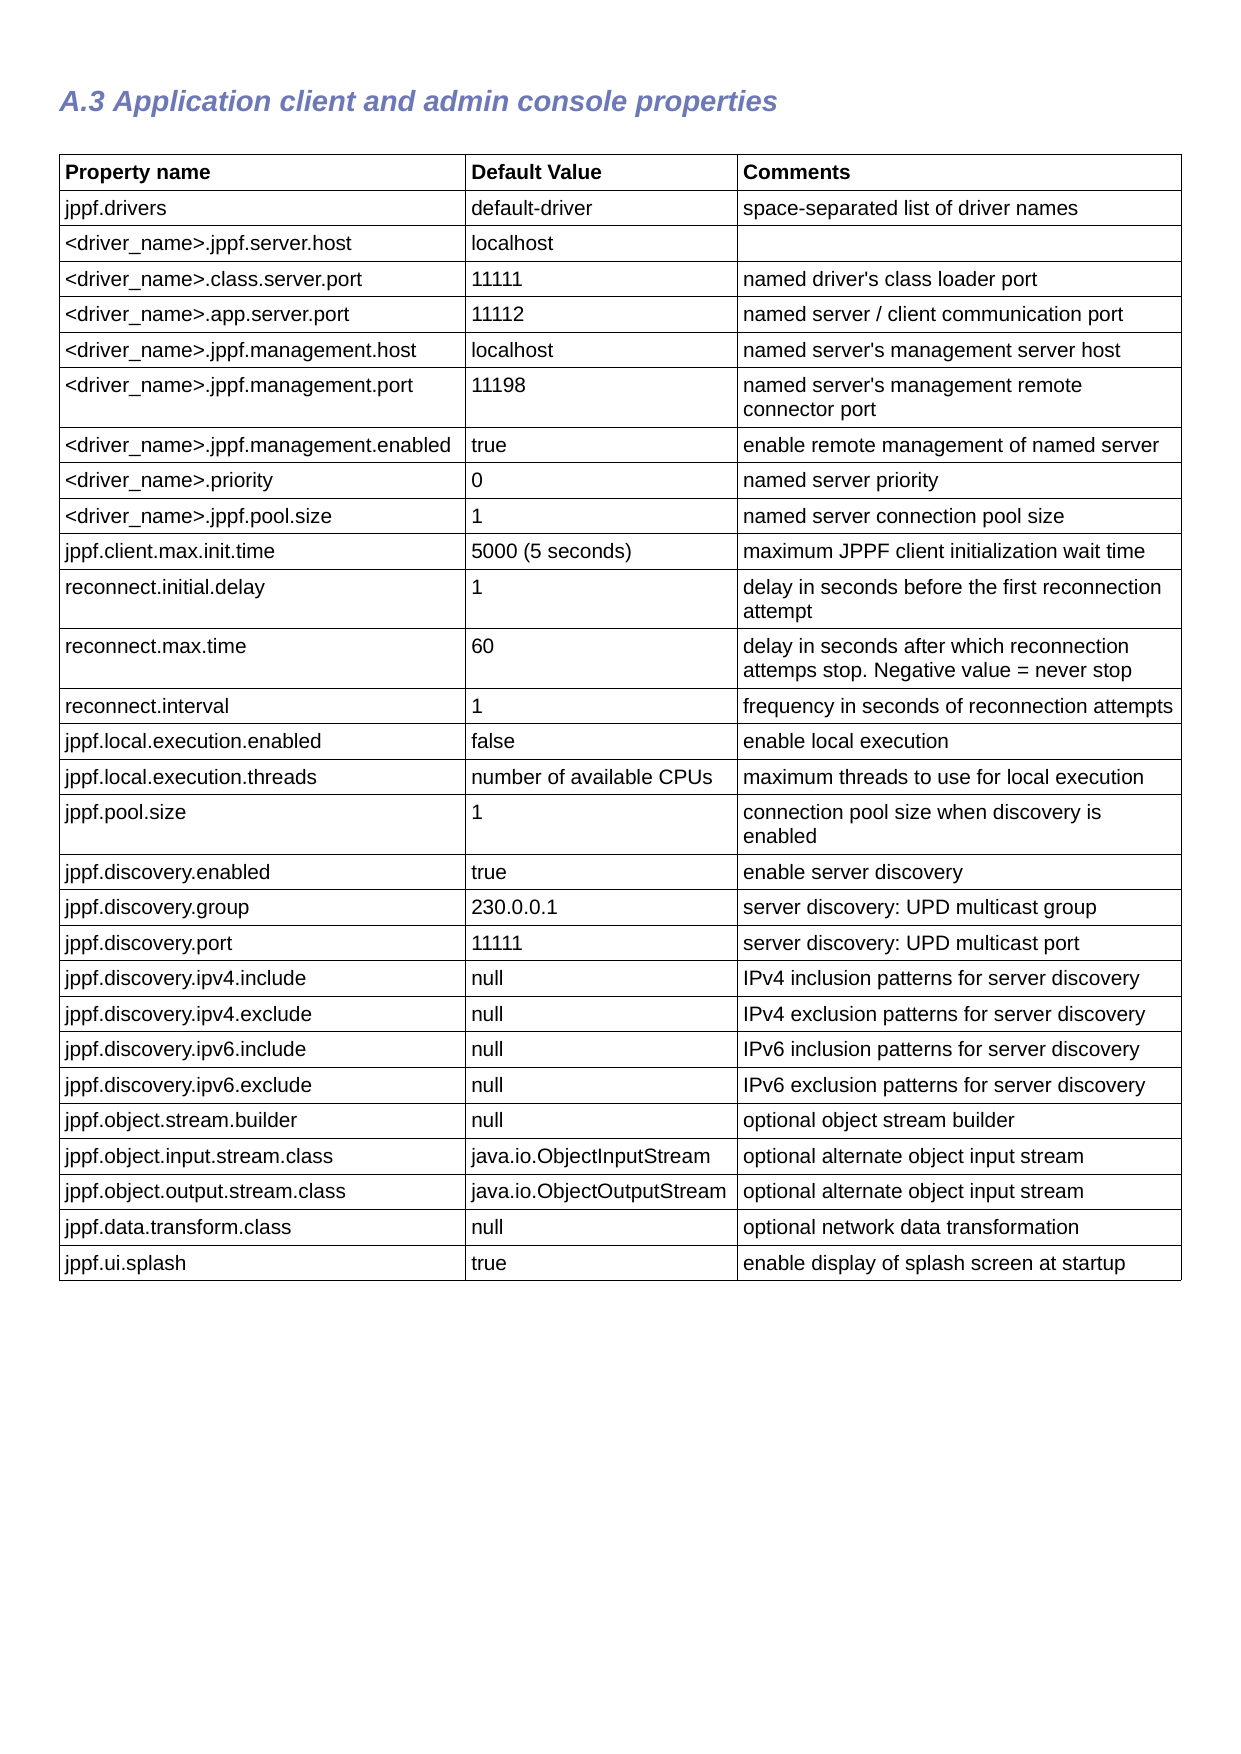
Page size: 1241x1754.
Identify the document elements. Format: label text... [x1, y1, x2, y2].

table_cell jppf.discovery.ipv6.exclude [60, 1068, 465, 1102]
table_cell 1 [466, 499, 737, 533]
table_cell server discovery: UPD multicast group [738, 890, 1181, 925]
table_cell named server connection pool size [738, 499, 1181, 533]
table_cell jppf.discovery.group [60, 890, 465, 925]
table_cell <driver_name>.jppf.server.host [60, 226, 465, 261]
table_cell [738, 226, 1181, 261]
table_cell named server priority [738, 463, 1181, 498]
table_header Default Value [466, 155, 737, 189]
table_cell 1 [466, 570, 737, 628]
table_cell 1 [466, 689, 737, 723]
table_header Comments [738, 155, 1181, 189]
table_cell optional network data transformation [738, 1210, 1181, 1244]
table_cell IPv6 exclusion patterns for server discovery [738, 1068, 1181, 1102]
table_cell true [466, 855, 737, 889]
table_cell maximum threads to use for local execution [738, 760, 1181, 794]
table_cell named server's management remote connector port [738, 368, 1181, 427]
table_cell 0 [466, 463, 737, 498]
table_cell IPv4 inclusion patterns for server discovery [738, 961, 1181, 996]
table_cell 11111 [466, 926, 737, 960]
table_cell jppf.discovery.ipv4.exclude [60, 997, 465, 1031]
table_cell null [466, 1104, 737, 1138]
table_cell jppf.discovery.ipv6.include [60, 1032, 465, 1067]
table_cell jppf.discovery.enabled [60, 855, 465, 889]
table_cell jppf.client.max.init.time [60, 534, 465, 569]
table_cell optional alternate object input stream [738, 1139, 1181, 1173]
subtitle Application client and admin console properties [59, 84, 1181, 118]
table_cell <driver_name>.jppf.management.port [60, 368, 465, 427]
table_header Property name [60, 155, 465, 189]
table_cell default-driver [466, 191, 737, 225]
table_cell java.io.ObjectOutputStream [466, 1175, 737, 1209]
table_cell IPv4 exclusion patterns for server discovery [738, 997, 1181, 1031]
table_cell null [466, 961, 737, 996]
table_cell jppf.ui.splash [60, 1246, 465, 1280]
table_cell <driver_name>.jppf.management.host [60, 333, 465, 367]
table_cell jppf.discovery.port [60, 926, 465, 960]
table_cell 5000 (5 seconds) [466, 534, 737, 569]
table_cell server discovery: UPD multicast port [738, 926, 1181, 960]
table_cell delay in seconds before the first reconnection attempt [738, 570, 1181, 628]
table_cell <driver_name>.priority [60, 463, 465, 498]
table_cell <driver_name>.class.server.port [60, 262, 465, 296]
table_cell connection pool size when discovery is enabled [738, 795, 1181, 854]
table_cell java.io.ObjectInputStream [466, 1139, 737, 1173]
table_cell 11111 [466, 262, 737, 296]
table_cell number of available CPUs [466, 760, 737, 794]
table_cell 11112 [466, 297, 737, 332]
table_cell reconnect.max.time [60, 629, 465, 688]
table_cell named server's management server host [738, 333, 1181, 367]
table_cell delay in seconds after which reconnection attemps stop. Negative value = never stop [738, 629, 1181, 688]
table_cell null [466, 1210, 737, 1244]
table_cell enable local execution [738, 724, 1181, 759]
table_cell reconnect.initial.delay [60, 570, 465, 628]
table_cell null [466, 1068, 737, 1102]
table_cell named server / client communication port [738, 297, 1181, 332]
table_cell null [466, 1032, 737, 1067]
table_cell optional object stream builder [738, 1104, 1181, 1138]
table_cell reconnect.interval [60, 689, 465, 723]
table_cell 230.0.0.1 [466, 890, 737, 925]
table_cell IPv6 inclusion patterns for server discovery [738, 1032, 1181, 1067]
table_cell true [466, 428, 737, 462]
table_cell jppf.local.execution.enabled [60, 724, 465, 759]
table_cell localhost [466, 333, 737, 367]
table_cell null [466, 997, 737, 1031]
table_cell jppf.object.output.stream.class [60, 1175, 465, 1209]
table_cell enable remote management of named server [738, 428, 1181, 462]
table_cell jppf.local.execution.threads [60, 760, 465, 794]
table_cell false [466, 724, 737, 759]
table_cell 11198 [466, 368, 737, 427]
table_cell enable server discovery [738, 855, 1181, 889]
table_cell <driver_name>.app.server.port [60, 297, 465, 332]
table_cell <driver_name>.jppf.pool.size [60, 499, 465, 533]
table_cell maximum JPPF client initialization wait time [738, 534, 1181, 569]
table_cell 1 [466, 795, 737, 854]
table_cell jppf.discovery.ipv4.include [60, 961, 465, 996]
table_cell named driver's class loader port [738, 262, 1181, 296]
table_cell true [466, 1246, 737, 1280]
table_cell jppf.drivers [60, 191, 465, 225]
table_cell <driver_name>.jppf.management.enabled [60, 428, 465, 462]
table_cell jppf.object.input.stream.class [60, 1139, 465, 1173]
table_cell jppf.pool.size [60, 795, 465, 854]
table_cell enable display of splash screen at startup [738, 1246, 1181, 1280]
table_cell frequency in seconds of reconnection attempts [738, 689, 1181, 723]
table_cell jppf.object.stream.builder [60, 1104, 465, 1138]
table_cell optional alternate object input stream [738, 1175, 1181, 1209]
table_cell 60 [466, 629, 737, 688]
table_cell localhost [466, 226, 737, 261]
table_cell jppf.data.transform.class [60, 1210, 465, 1244]
table_cell space-separated list of driver names [738, 191, 1181, 225]
